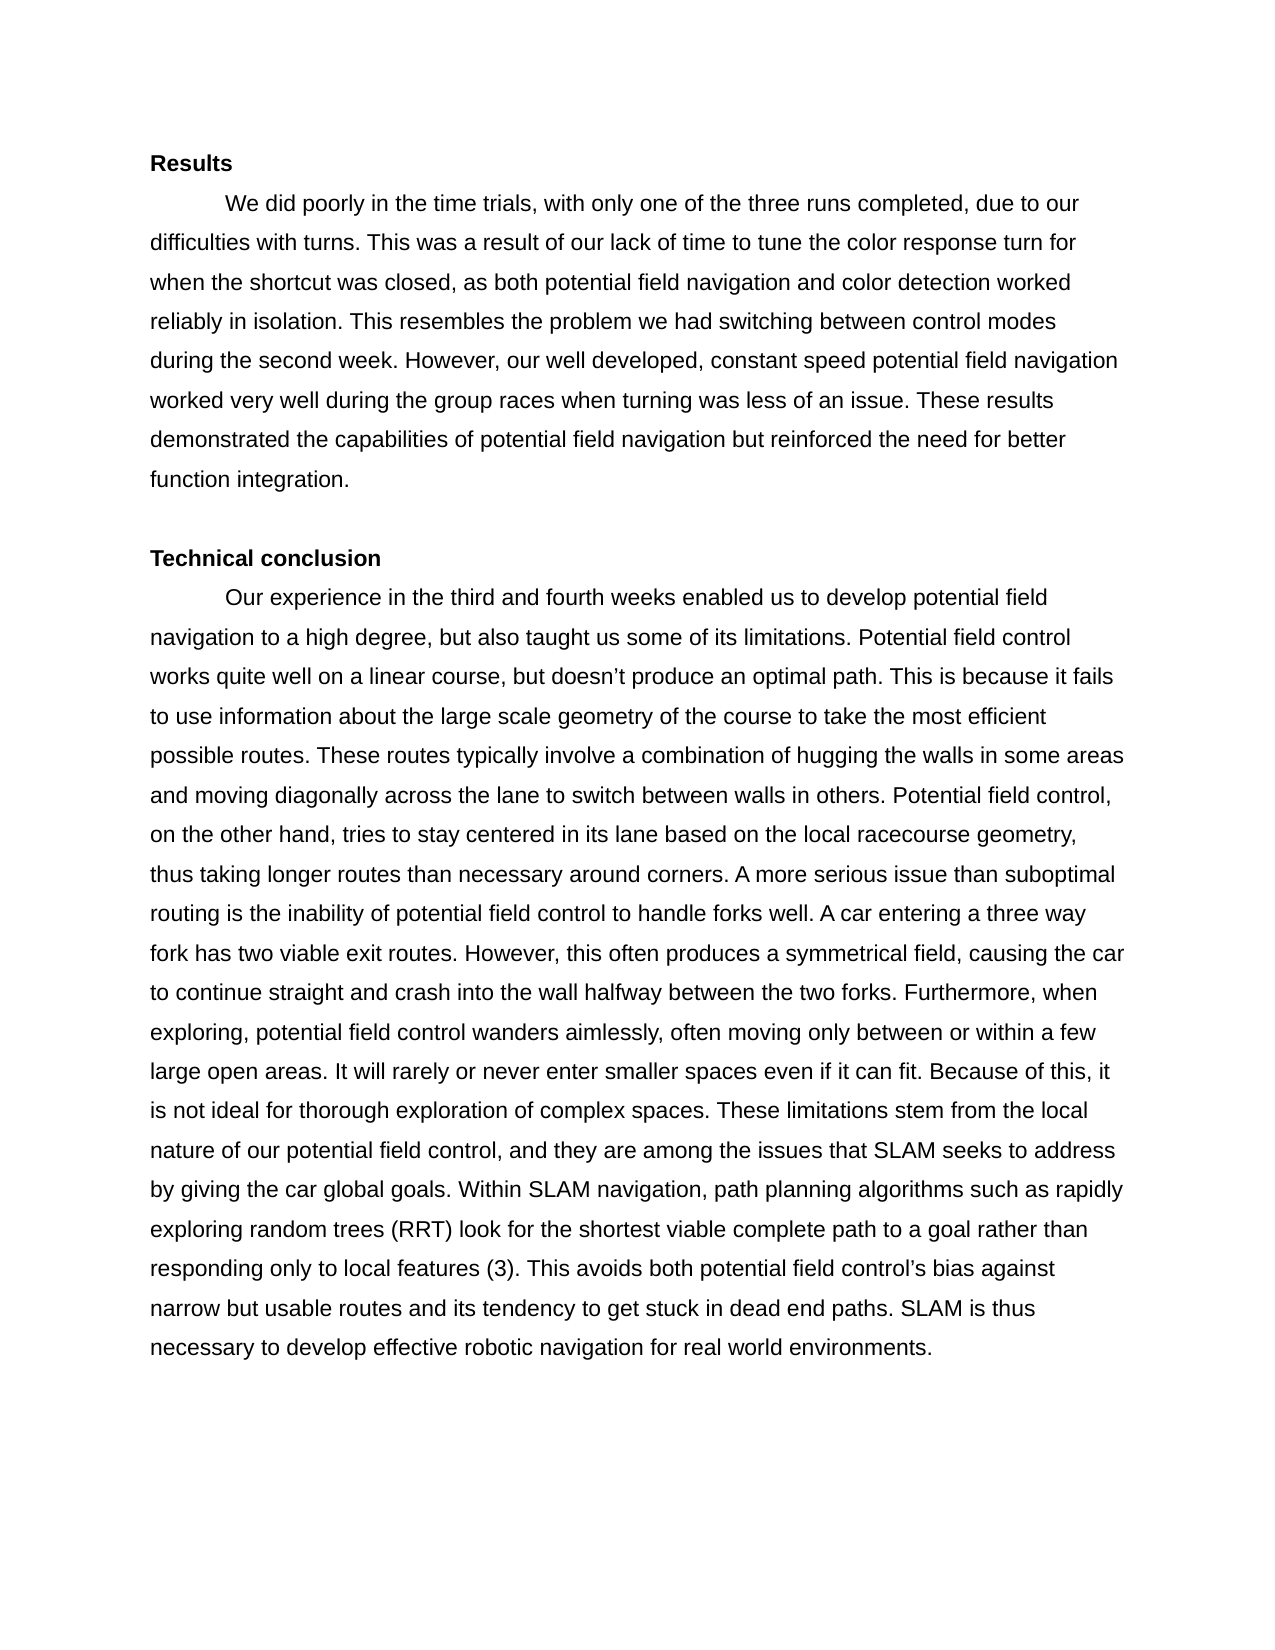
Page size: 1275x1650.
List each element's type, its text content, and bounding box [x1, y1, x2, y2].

text Our experience in the third and fourth weeks enabled us to develop potential field navigation to a high degree, but also taught us some of its limitations. Potential field control works quite well on a linear course, but doesn’t produce an optimal path. This is because it fails to use information about the large scale geometry of the course to take the most efficient possible routes. These routes typically involve a combination of hugging the walls in some areas and moving diagonally across the lane to switch between walls in others. Potential field control, on the other hand, tries to stay centered in its lane based on the local racecourse geometry, thus taking longer routes than necessary around corners. A more serious issue than suboptimal routing is the inability of potential field control to handle forks well. A car entering a three way fork has two viable exit routes. However, this often produces a symmetrical field, causing the car to continue straight and crash into the wall halfway between the two forks. Furthermore, when exploring, potential field control wanders aimlessly, often moving only between or within a few large open areas. It will rarely or never enter smaller spaces even if it can fit. Because of this, it is not ideal for thorough exploration of complex spaces. These limitations stem from the local nature of our potential field control, and they are among the issues that SLAM seeks to address by giving the car global goals. Within SLAM navigation, path planning algorithms such as rapidly exploring random trees (RRT) look for the shortest viable complete path to a goal rather than responding only to local features (3). This avoids both potential field control’s bias against narrow but usable routes and its tendency to get stuck in dead end paths. SLAM is thus necessary to develop effective robotic navigation for real world environments. [150, 584, 1125, 1361]
text Technical conclusion [150, 545, 1125, 571]
text We did poorly in the time trials, with only one of the three runs completed, due to our difficulties with turns. This was a result of our lack of time to tune the color response turn for when the shortcut was closed, as both potential field navigation and color detection worked reliably in isolation. This resembles the problem we had switching between control modes during the second week. However, our well developed, constant speed potential field navigation worked very well during the group races when turning was less of an issue. These results demonstrated the capabilities of potential field navigation but reinforced the need for better function integration. [150, 189, 1125, 492]
text Results [150, 150, 1125, 176]
